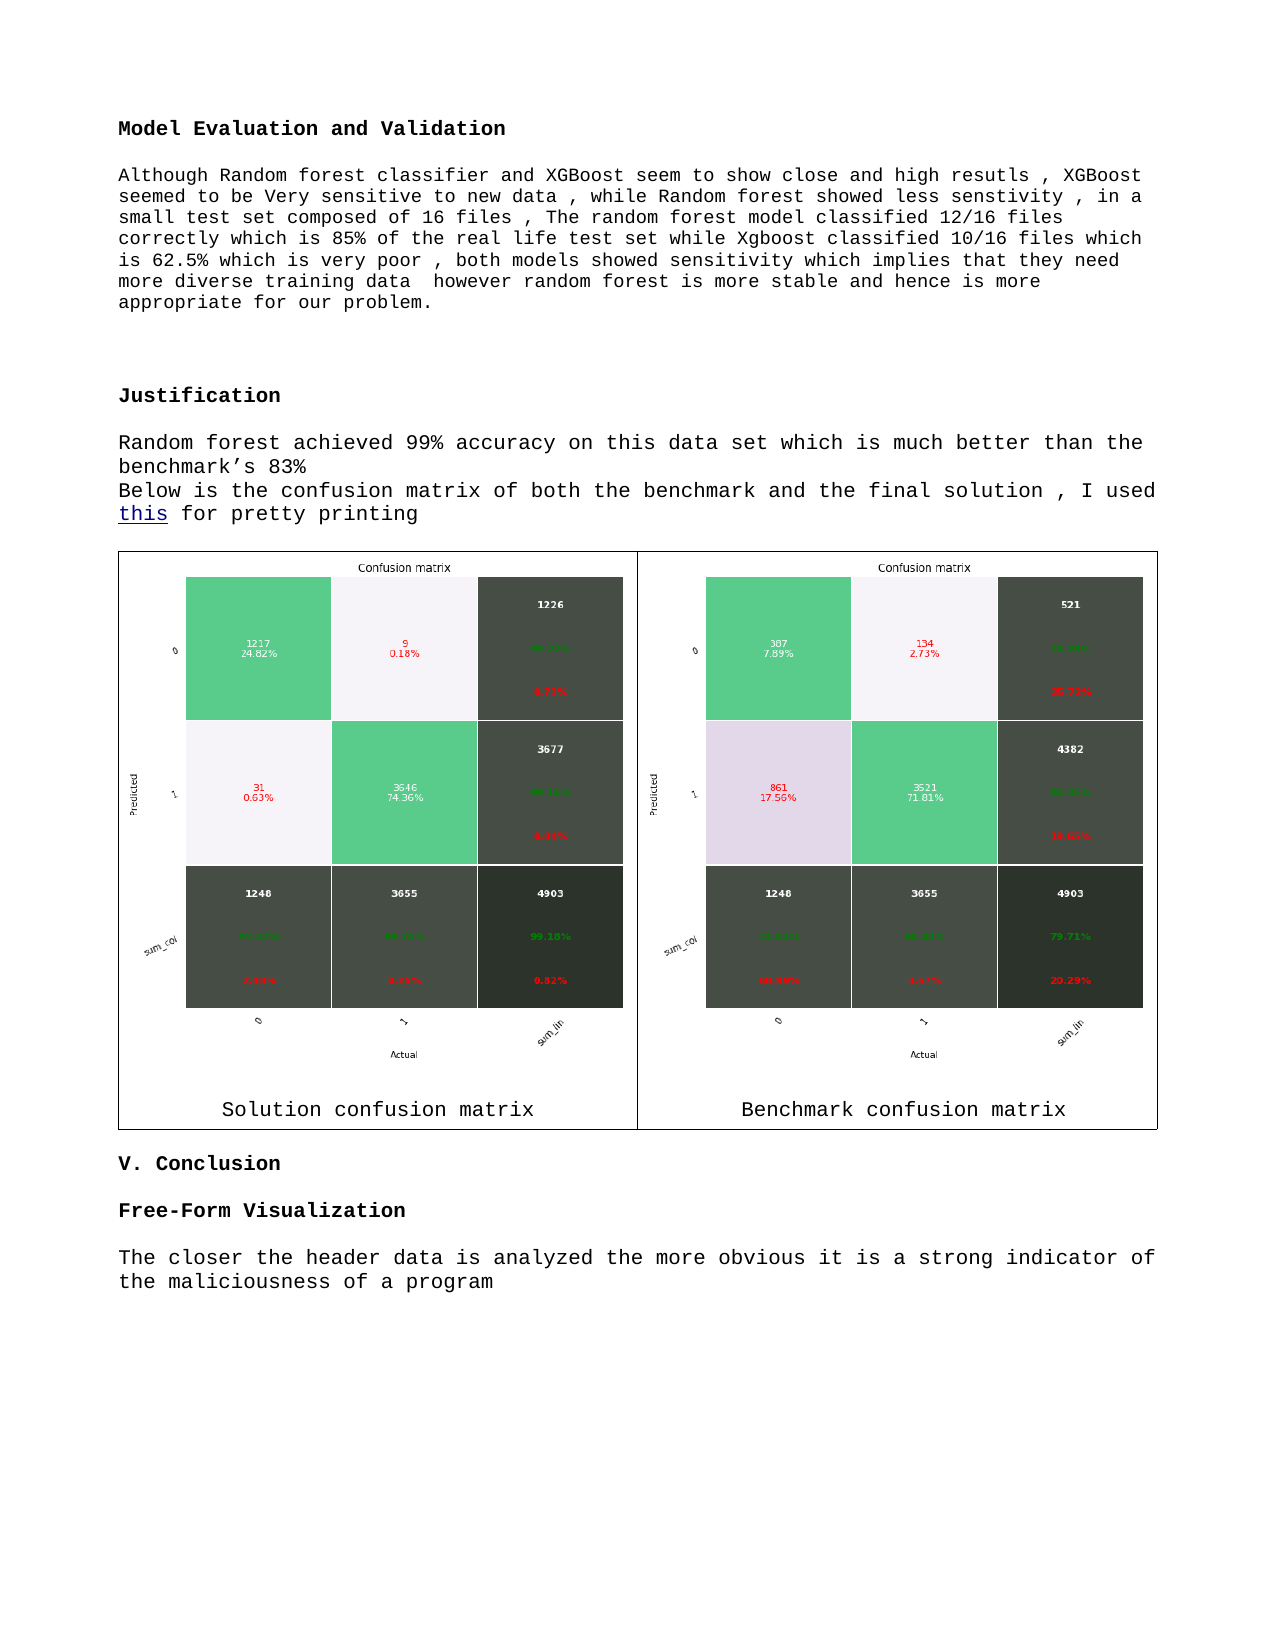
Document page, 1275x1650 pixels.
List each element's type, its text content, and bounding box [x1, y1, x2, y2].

table_header [638, 552, 1157, 1094]
text V. Conclusion [118, 1153, 1157, 1176]
text Random forest achieved 99% accuracy on this data set which is much better than the benchmark’s 83% [118, 432, 1157, 480]
text Below is the confusion matrix of both the benchmark and the final solution , I used this for pretty printing [118, 480, 1157, 527]
text The closer the header data is analyzed the more obvious it is a strong indicator of the maliciousness of a program [118, 1247, 1157, 1294]
picture [643, 556, 1152, 1065]
table_cell Solution confusion matrix [119, 1094, 637, 1129]
text Although Random forest classifier and XGBoost seem to show close and high resutls , XGBoost seemed to be Very sensitive to new data , while Random forest showed less senstivity , in a small test set composed of 16 files , The random forest model classified 12/16 files correctly which is 85% of the real life test set while Xgboost classified 10/16 files which is 62.5% which is very poor , both models showed sensitivity which implies that they need more diverse training data however random forest is more stable and hence is more appropriate for our problem. [118, 165, 1157, 314]
text Free-Form Visualization [118, 1200, 1157, 1223]
text Justification [118, 385, 1157, 409]
text Model Evaluation and Validation [118, 118, 1157, 142]
picture [123, 556, 632, 1065]
table_header [119, 552, 637, 1094]
table_cell Benchmark confusion matrix [638, 1094, 1157, 1129]
